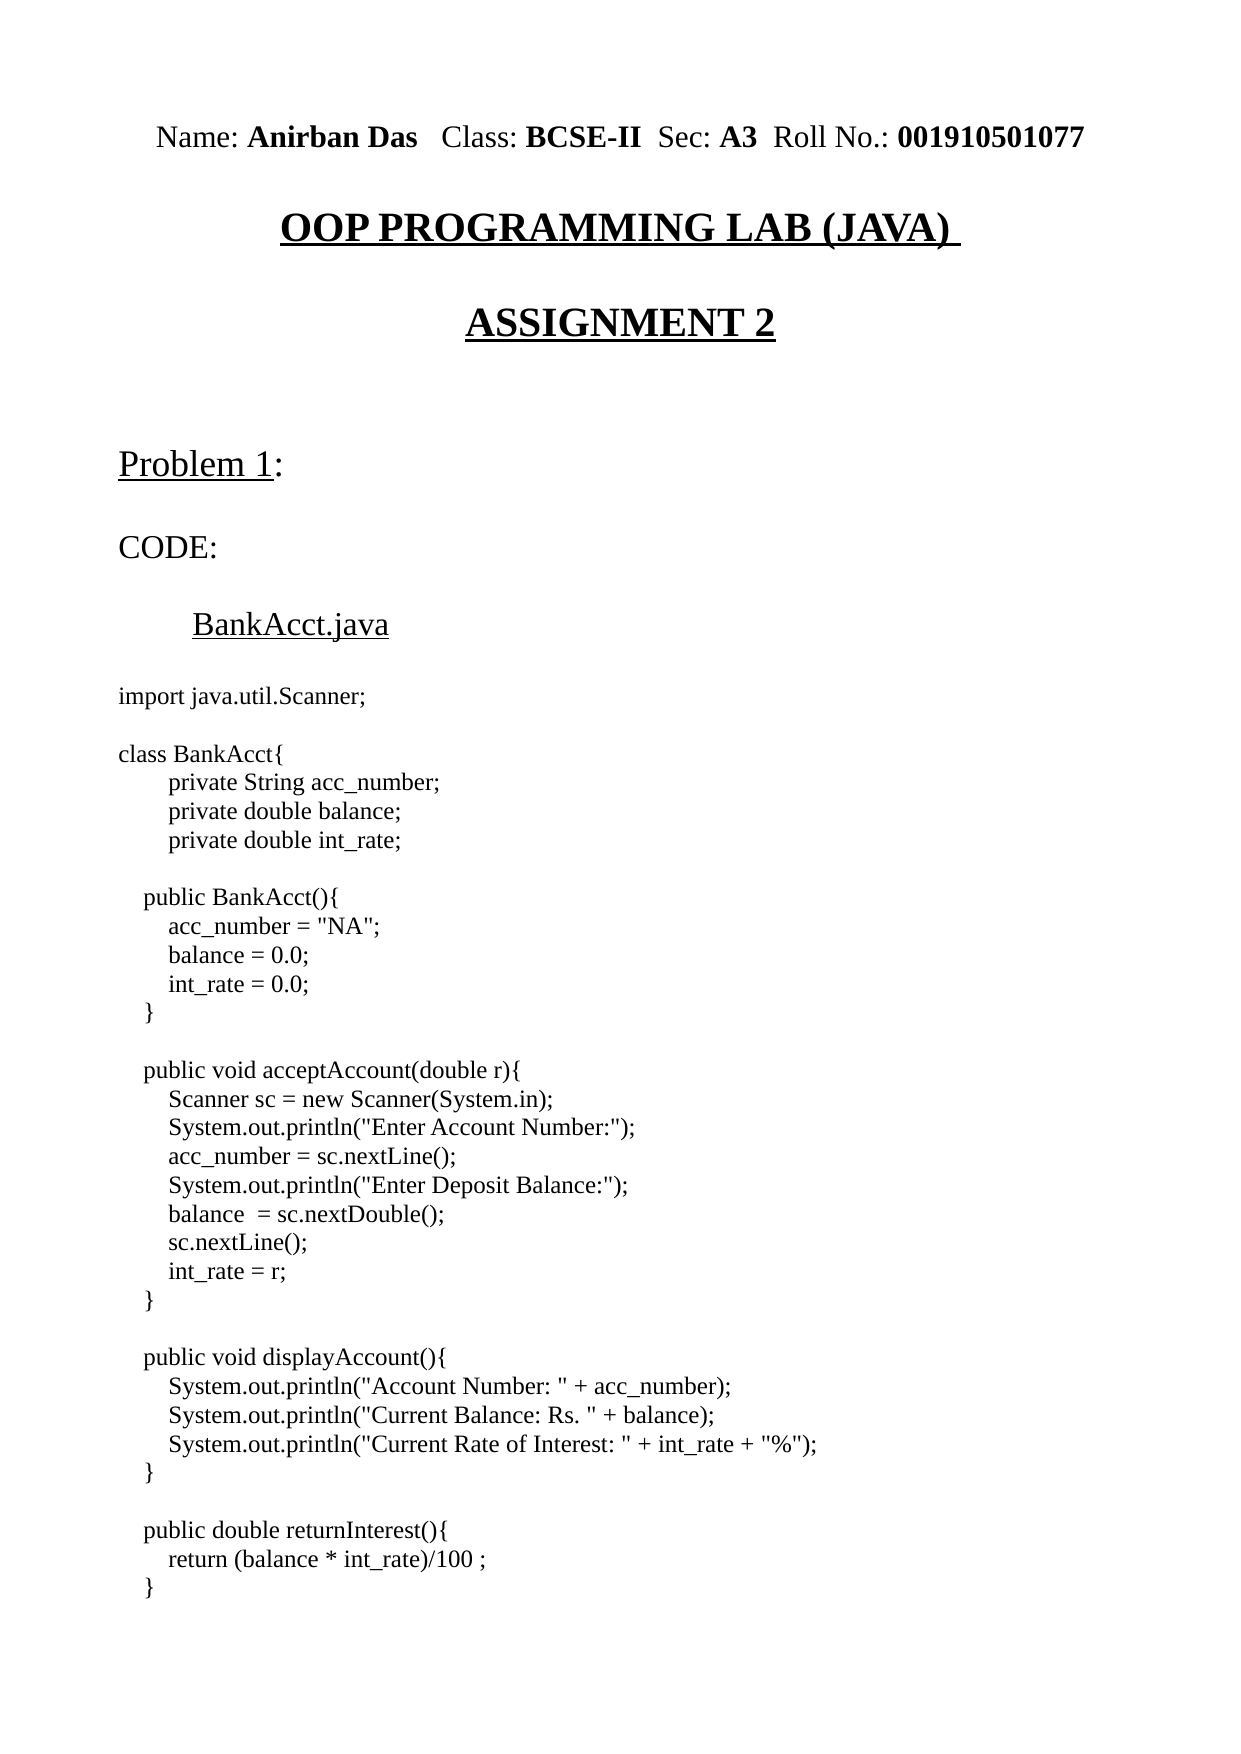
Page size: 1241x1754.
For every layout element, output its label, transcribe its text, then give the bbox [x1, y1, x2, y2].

text public void displayAccount(){ [118, 1342, 1122, 1371]
text } [118, 1285, 1122, 1314]
text Problem 1: [118, 442, 1122, 485]
text balance = 0.0; [118, 940, 1122, 969]
text private double int_rate; [118, 825, 1122, 854]
text private double balance; [118, 796, 1122, 825]
text sc.nextLine(); [118, 1227, 1122, 1256]
text Scanner sc = new Scanner(System.in); [118, 1084, 1122, 1112]
text public void acceptAccount(double r){ [118, 1055, 1122, 1084]
text import java.util.Scanner; [118, 681, 1122, 710]
text } [118, 997, 1122, 1026]
text public BankAcct(){ [118, 882, 1122, 911]
text OOP PROGRAMMING LAB (JAVA) [118, 202, 1122, 250]
text BankAcct.java [118, 604, 1122, 643]
text int_rate = r; [118, 1256, 1122, 1285]
text acc_number = "NA"; [118, 911, 1122, 940]
text return (balance * int_rate)/100 ; [118, 1544, 1122, 1572]
text public double returnInterest(){ [118, 1515, 1122, 1544]
text CODE: [118, 528, 1122, 566]
text System.out.println("Current Balance: Rs. " + balance); [118, 1400, 1122, 1429]
text int_rate = 0.0; [118, 969, 1122, 997]
text class BankAcct{ [118, 739, 1122, 767]
text System.out.println("Current Rate of Interest: " + int_rate + "%"); [118, 1429, 1122, 1457]
text } [118, 1572, 1122, 1601]
text System.out.println("Enter Account Number:"); [118, 1112, 1122, 1141]
text private String acc_number; [118, 767, 1122, 796]
text acc_number = sc.nextLine(); [118, 1141, 1122, 1170]
text ASSIGNMENT 2 [118, 298, 1122, 346]
text Name: Anirban Das Class: BCSE-II Sec: A3 Roll No.: 001910501077 [118, 118, 1122, 154]
text System.out.println("Account Number: " + acc_number); [118, 1371, 1122, 1400]
text } [118, 1457, 1122, 1486]
text System.out.println("Enter Deposit Balance:"); [118, 1170, 1122, 1199]
text balance = sc.nextDouble(); [118, 1199, 1122, 1227]
